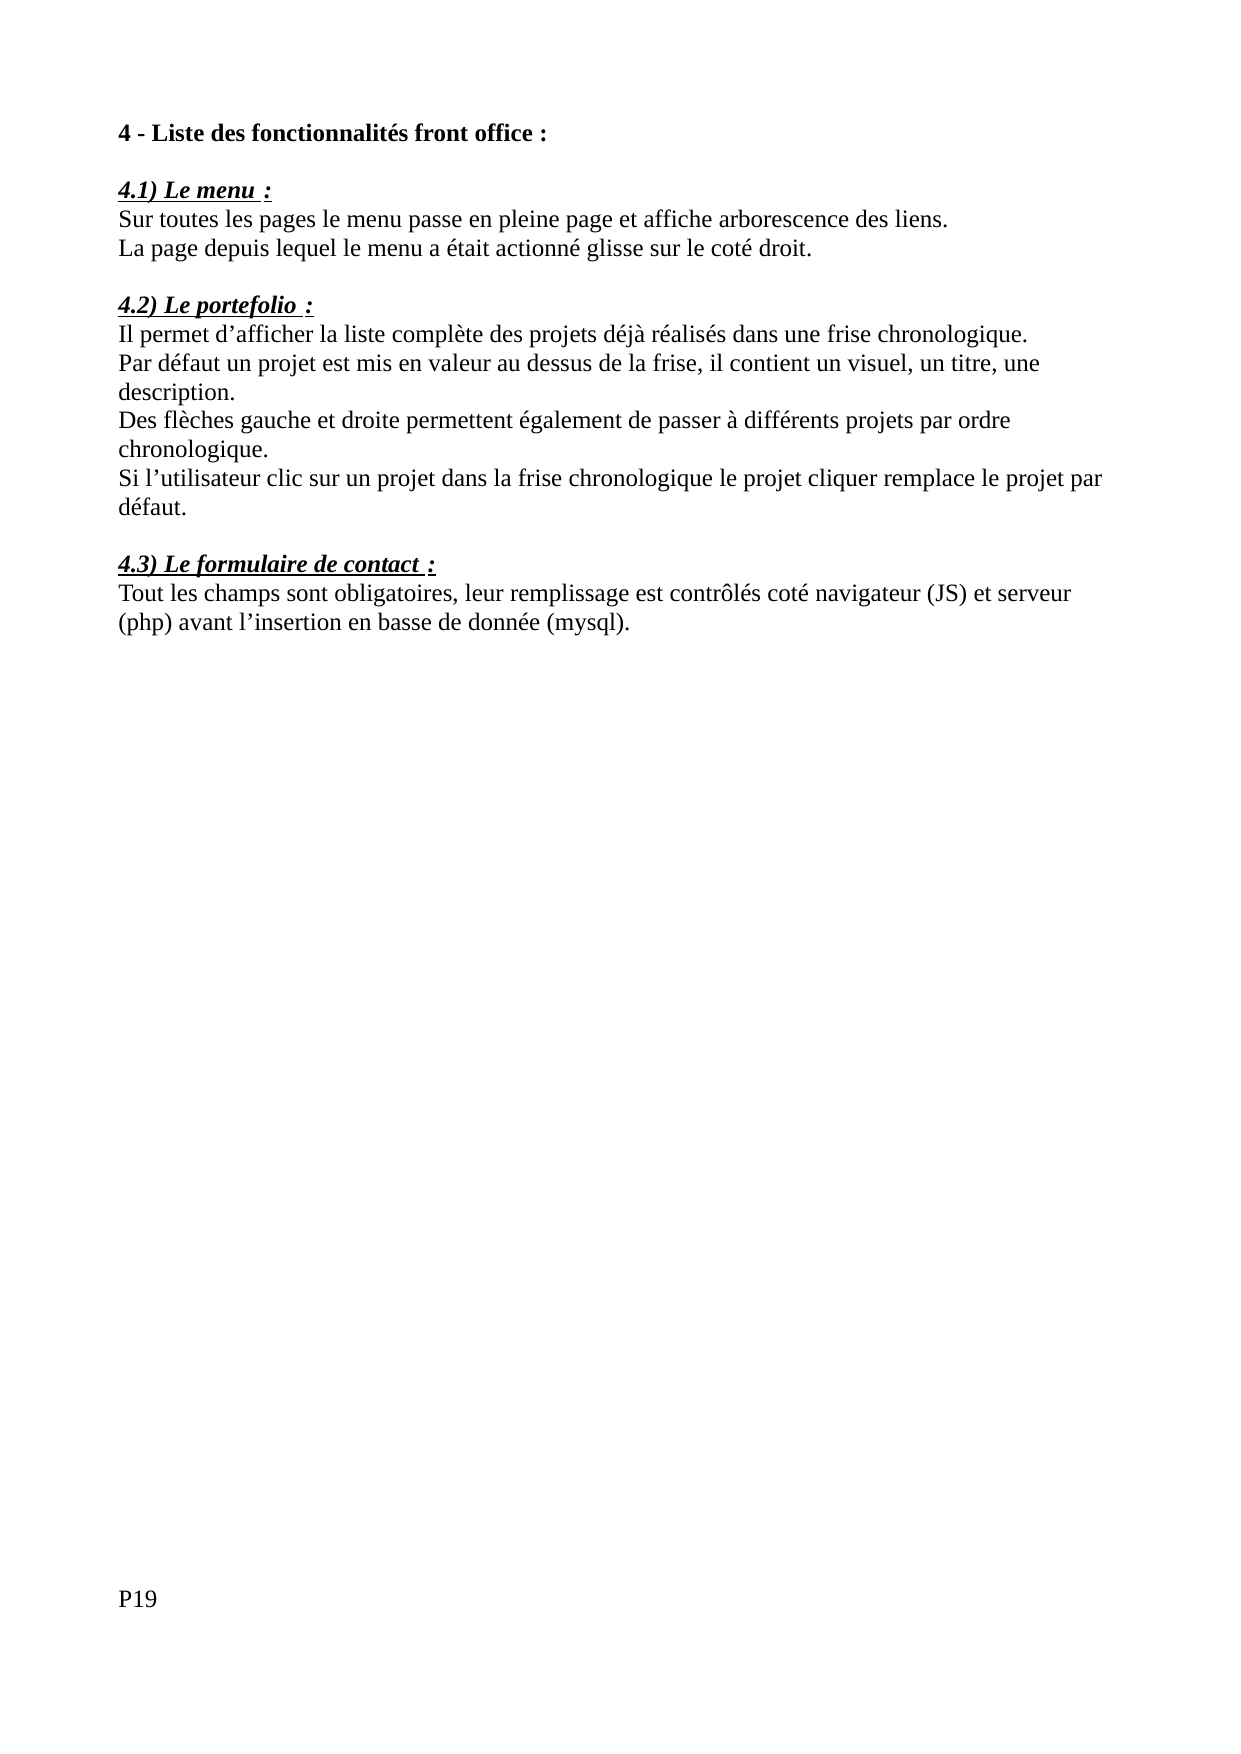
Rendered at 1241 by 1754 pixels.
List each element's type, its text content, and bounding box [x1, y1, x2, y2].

text 4 - Liste des fonctionnalités front office : [118, 118, 1122, 147]
text Tout les champs sont obligatoires, leur remplissage est contrôlés coté navigateur (JS) et serveur (php) avant l’insertion en basse de donnée (mysql). [118, 578, 1122, 636]
text La page depuis lequel le menu a était actionné glisse sur le coté droit. [118, 233, 1122, 262]
text Des flèches gauche et droite permettent également de passer à différents projets par ordre chronologique. [118, 406, 1122, 463]
text 4.1) Le menu : [118, 176, 1122, 204]
text 4.2) Le portefolio : [118, 291, 1122, 319]
text Par défaut un projet est mis en valeur au dessus de la frise, il contient un visuel, un titre, une description. [118, 348, 1122, 406]
text P19 [118, 1584, 1122, 1613]
text 4.3) Le formulaire de contact : [118, 549, 1122, 578]
text Sur toutes les pages le menu passe en pleine page et affiche arborescence des liens. [118, 204, 1122, 233]
text Si l’utilisateur clic sur un projet dans la frise chronologique le projet cliquer remplace le projet par défaut. [118, 463, 1122, 521]
text Il permet d’afficher la liste complète des projets déjà réalisés dans une frise chronologique. [118, 319, 1122, 348]
